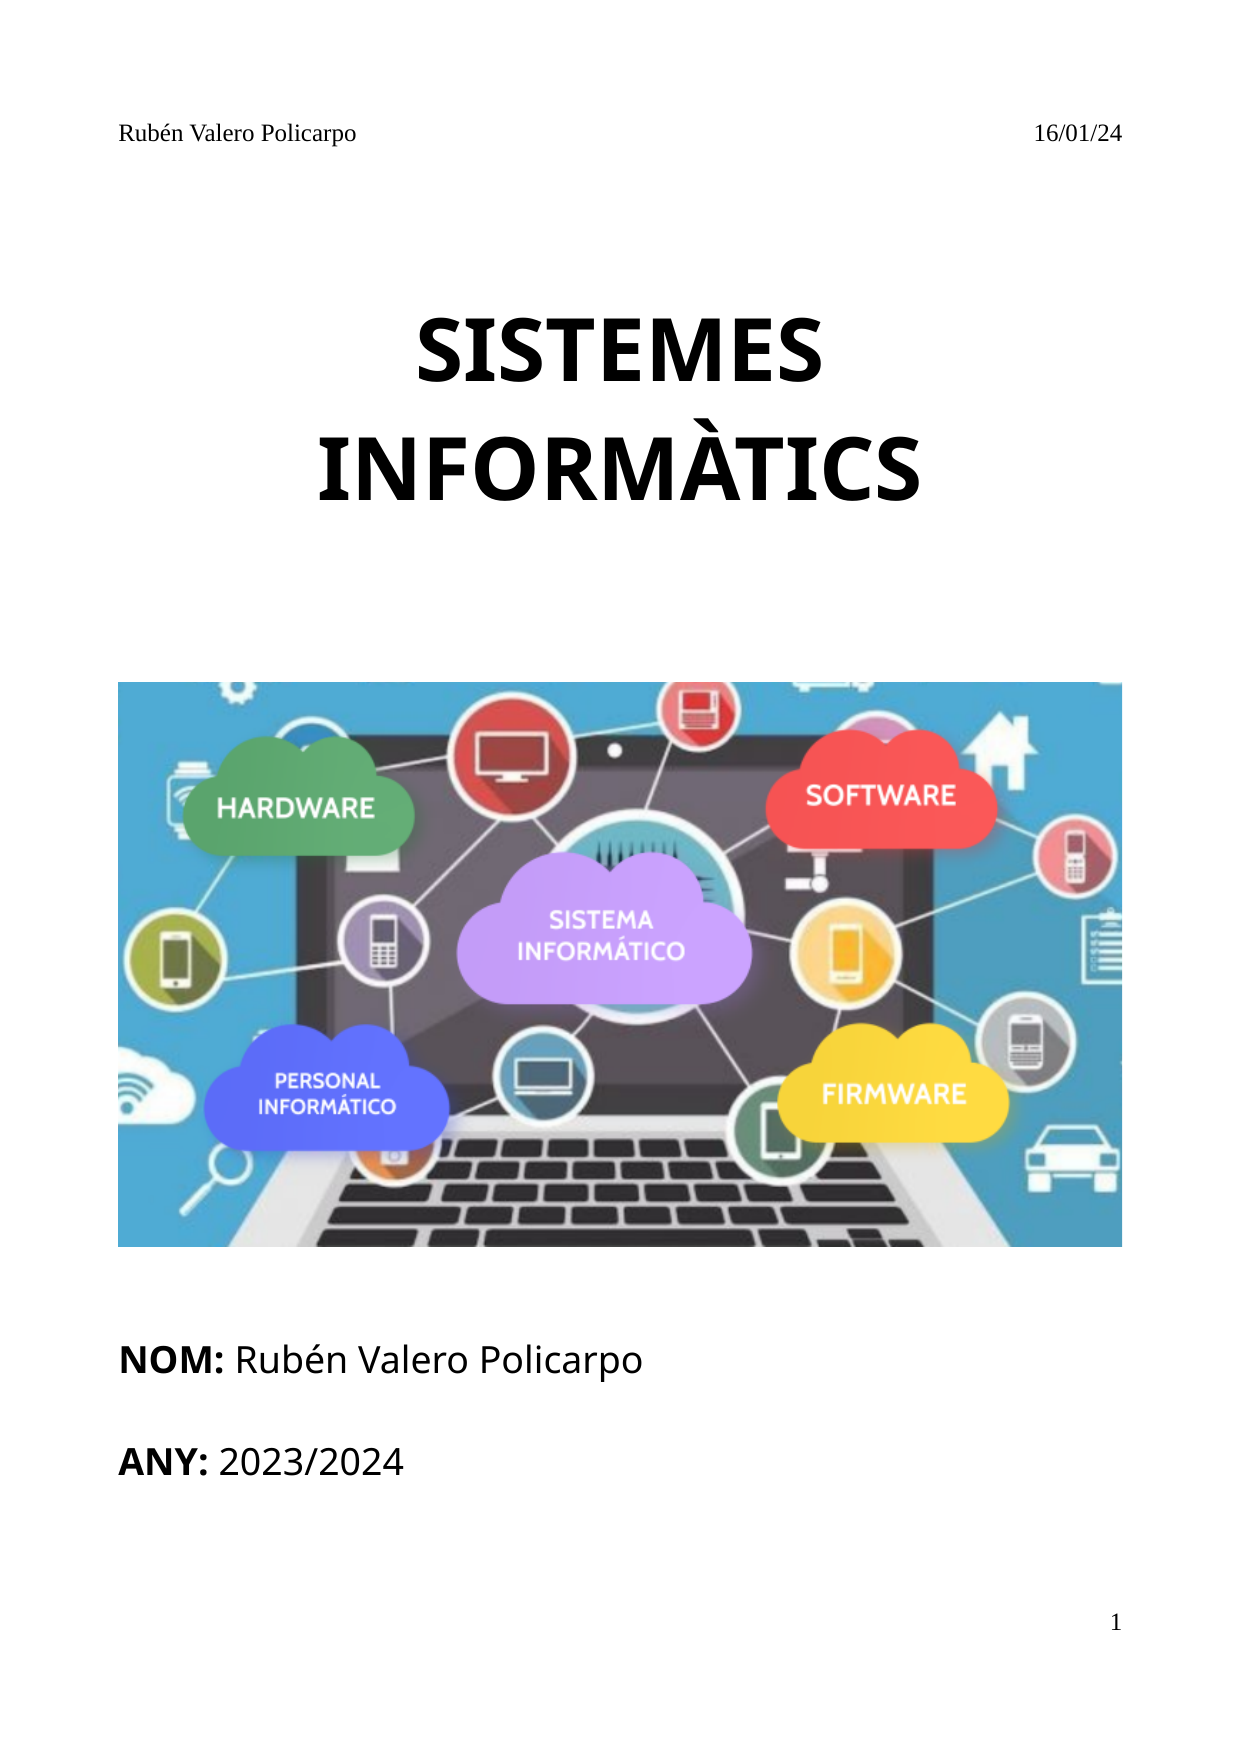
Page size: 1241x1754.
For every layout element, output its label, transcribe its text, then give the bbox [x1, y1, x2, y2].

title SISTEMES INFORMÀTICS [118, 288, 1122, 526]
picture [118, 682, 1123, 1247]
text ANY: 2023/2024 [118, 1435, 1122, 1486]
text NOM: Rubén Valero Policarpo [118, 1333, 1122, 1384]
